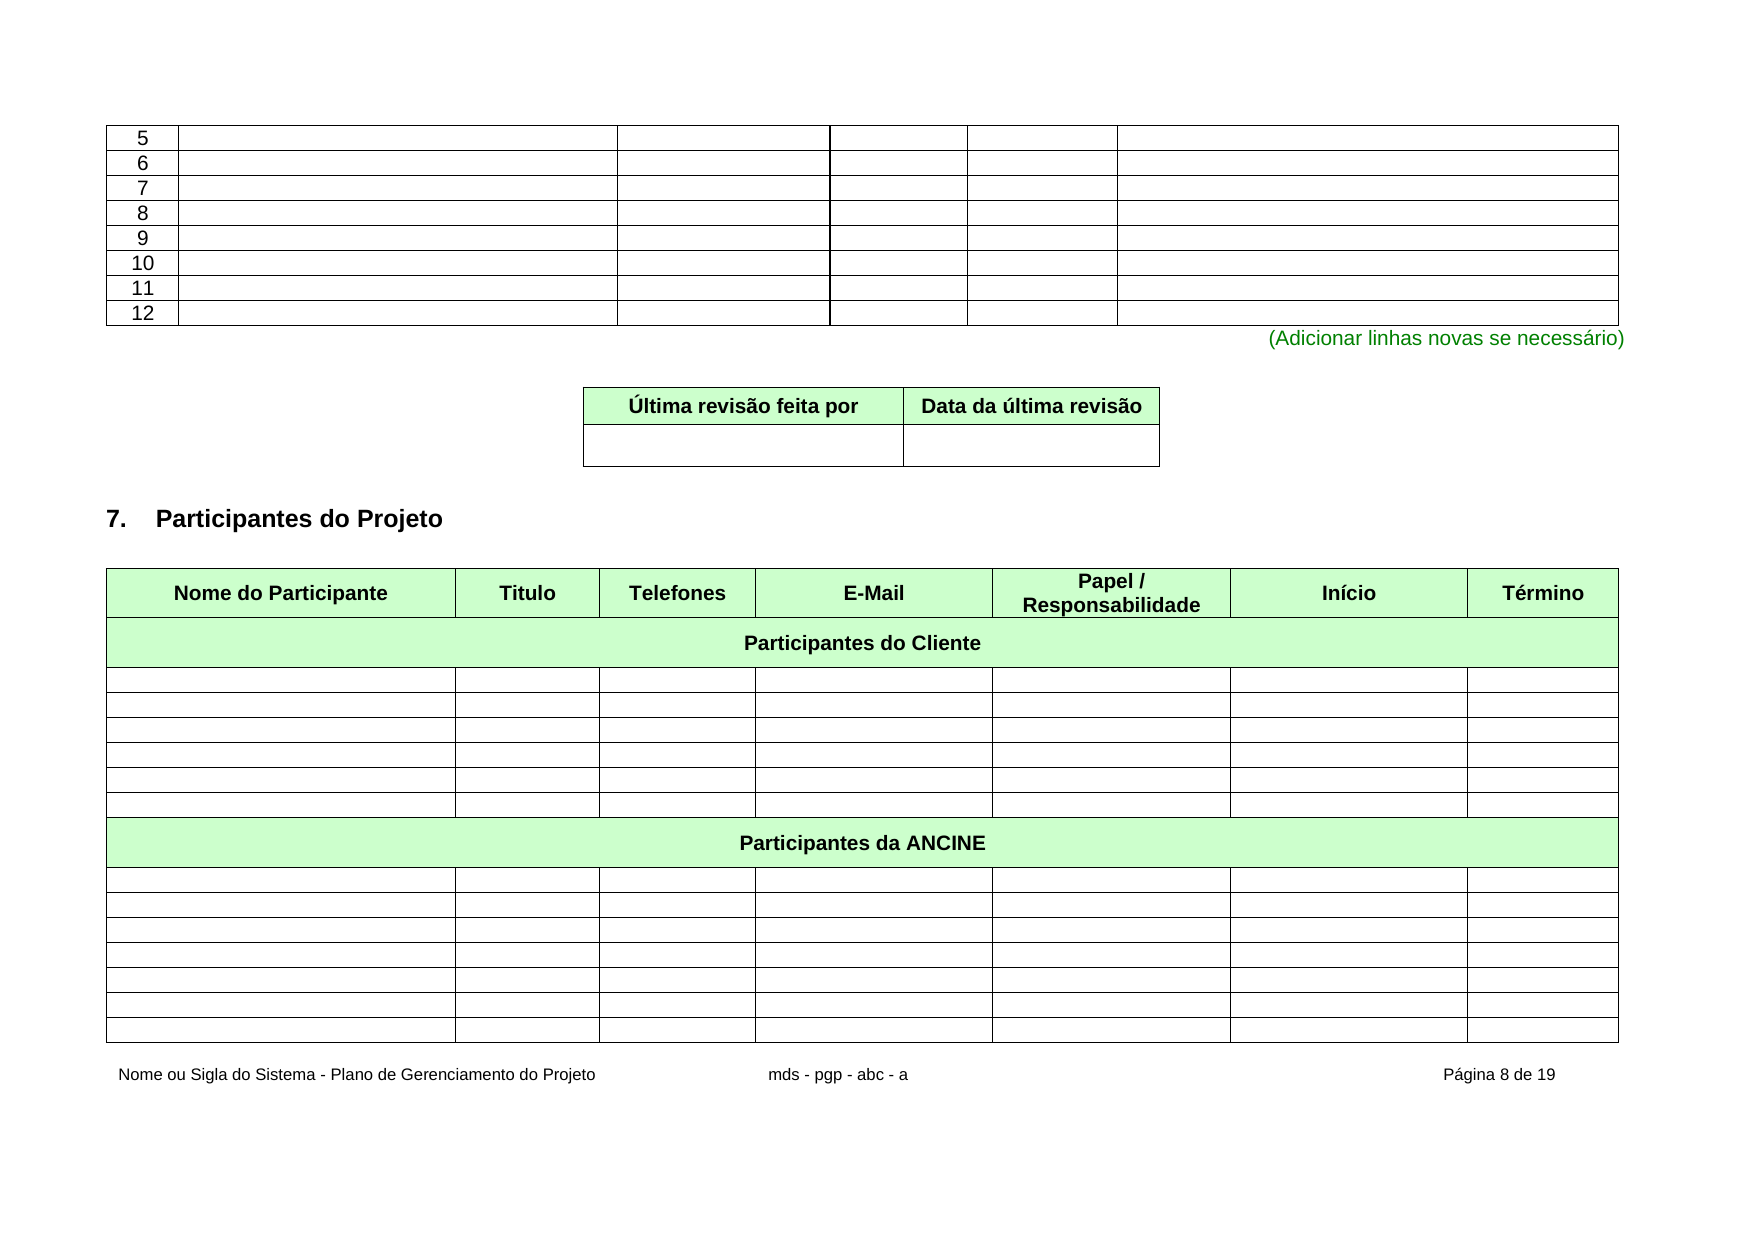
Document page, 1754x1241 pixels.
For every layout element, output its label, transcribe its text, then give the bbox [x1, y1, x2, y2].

table_cell [1118, 276, 1618, 300]
table_cell 11 [107, 276, 178, 300]
table_cell [107, 993, 455, 1017]
table_cell [1231, 668, 1467, 692]
table_cell 7 [107, 176, 178, 200]
table_cell [1468, 793, 1618, 817]
table_cell [993, 768, 1230, 792]
table_cell [456, 1018, 599, 1042]
table_cell [1468, 993, 1618, 1017]
table_cell [993, 793, 1230, 817]
table_cell [1231, 918, 1467, 942]
table_cell [456, 918, 599, 942]
table_cell [456, 993, 599, 1017]
table_cell [1231, 793, 1467, 817]
table_cell [993, 718, 1230, 742]
table_cell [1231, 693, 1467, 717]
table_cell 12 [107, 301, 178, 325]
table_cell [179, 226, 617, 250]
table_cell [107, 743, 455, 767]
table_cell [1231, 993, 1467, 1017]
table_cell Participantes da ANCINE [107, 818, 1618, 867]
table_cell [456, 668, 599, 692]
table_cell [107, 668, 455, 692]
table_cell [456, 768, 599, 792]
table_cell [618, 226, 829, 250]
table_cell [600, 993, 755, 1017]
table_cell [618, 276, 829, 300]
table_cell [600, 693, 755, 717]
table_cell [1468, 868, 1618, 892]
table_header Titulo [456, 569, 599, 617]
table_cell [1468, 943, 1618, 967]
table_cell [618, 201, 829, 225]
table_cell [107, 968, 455, 992]
table_cell [1468, 968, 1618, 992]
table_cell [618, 126, 829, 150]
table_cell [584, 425, 903, 466]
table_cell [756, 868, 992, 892]
table_cell [600, 918, 755, 942]
table_cell [993, 1018, 1230, 1042]
table_header Nome do Participante [107, 569, 455, 617]
table_cell [993, 743, 1230, 767]
table_cell [1118, 251, 1618, 275]
table_cell [1118, 126, 1618, 150]
table_cell [1468, 893, 1618, 917]
table_cell [107, 1018, 455, 1042]
table_cell [756, 1018, 992, 1042]
table_cell [968, 151, 1117, 175]
table_cell [831, 301, 967, 325]
table_cell [107, 793, 455, 817]
table_cell [107, 943, 455, 967]
table_cell [1118, 151, 1618, 175]
table_cell [993, 693, 1230, 717]
table_cell [179, 151, 617, 175]
table_cell [756, 743, 992, 767]
table_cell [968, 251, 1117, 275]
table_cell [968, 276, 1117, 300]
table_cell [993, 918, 1230, 942]
table_cell [756, 993, 992, 1017]
table_cell [993, 943, 1230, 967]
table_cell [831, 276, 967, 300]
table_cell [600, 743, 755, 767]
table_cell [600, 868, 755, 892]
table_cell [1468, 743, 1618, 767]
table_cell [179, 126, 617, 150]
table_cell [1118, 201, 1618, 225]
table_cell [968, 226, 1117, 250]
table_header Papel / Responsabilidade [993, 569, 1230, 617]
table_cell [831, 151, 967, 175]
table_cell [1231, 1018, 1467, 1042]
table_cell [618, 251, 829, 275]
table_cell [993, 868, 1230, 892]
table_cell [1118, 176, 1618, 200]
table_cell [968, 126, 1117, 150]
table_cell [600, 793, 755, 817]
table_cell [1231, 893, 1467, 917]
table_cell [456, 693, 599, 717]
table_cell [618, 176, 829, 200]
text (Adicionar linhas novas se necessário) [218, 326, 1625, 350]
table_cell [179, 201, 617, 225]
table_cell [904, 425, 1159, 466]
table_cell [456, 943, 599, 967]
table_cell [756, 718, 992, 742]
table_cell [1468, 718, 1618, 742]
subtitle Participantes do Projeto [106, 504, 1625, 533]
table_cell [1468, 1018, 1618, 1042]
table_cell [107, 718, 455, 742]
table_cell [179, 276, 617, 300]
table_header Data da última revisão [904, 388, 1159, 424]
table_header Início [1231, 569, 1467, 617]
table_cell 8 [107, 201, 178, 225]
table_cell 10 [107, 251, 178, 275]
table_cell [107, 868, 455, 892]
table_cell [756, 668, 992, 692]
table_cell [831, 201, 967, 225]
table_cell [993, 893, 1230, 917]
table_cell [1231, 868, 1467, 892]
table_cell [831, 226, 967, 250]
table_cell [107, 893, 455, 917]
table_cell [1231, 743, 1467, 767]
table_cell [600, 668, 755, 692]
table_cell [1468, 693, 1618, 717]
table_cell [1118, 301, 1618, 325]
table_cell [756, 768, 992, 792]
table_cell [1118, 226, 1618, 250]
table_cell [600, 943, 755, 967]
table_cell [600, 968, 755, 992]
table_cell [756, 968, 992, 992]
table_cell [618, 151, 829, 175]
table_cell [1231, 718, 1467, 742]
table_cell [456, 743, 599, 767]
table_cell [179, 251, 617, 275]
table_cell [968, 201, 1117, 225]
table_cell [756, 943, 992, 967]
table_cell [600, 893, 755, 917]
table_header E-Mail [756, 569, 992, 617]
table_cell 9 [107, 226, 178, 250]
table_cell [756, 918, 992, 942]
table_cell [107, 918, 455, 942]
table_cell [456, 893, 599, 917]
table_cell [1231, 768, 1467, 792]
table_cell [179, 301, 617, 325]
table_cell [456, 718, 599, 742]
table_cell [618, 301, 829, 325]
table_cell [456, 793, 599, 817]
table_cell [179, 176, 617, 200]
table_cell [456, 868, 599, 892]
table_cell [600, 1018, 755, 1042]
table_cell [600, 768, 755, 792]
table_cell [831, 176, 967, 200]
table_cell [993, 668, 1230, 692]
table_cell [1468, 918, 1618, 942]
table_cell [993, 968, 1230, 992]
table_cell [107, 693, 455, 717]
table_cell [107, 768, 455, 792]
table_header Término [1468, 569, 1618, 617]
table_cell [1468, 668, 1618, 692]
table_cell Participantes do Cliente [107, 618, 1618, 667]
table_cell [831, 251, 967, 275]
table_cell [968, 301, 1117, 325]
table_cell [831, 126, 967, 150]
table_cell [756, 893, 992, 917]
table_cell [600, 718, 755, 742]
table_cell [756, 693, 992, 717]
table_cell 5 [107, 126, 178, 150]
table_cell [756, 793, 992, 817]
table_cell [968, 176, 1117, 200]
table_cell [993, 993, 1230, 1017]
table_cell [1231, 943, 1467, 967]
table_cell [1468, 768, 1618, 792]
table_cell [456, 968, 599, 992]
table_header Última revisão feita por [584, 388, 903, 424]
table_cell [1231, 968, 1467, 992]
table_cell 6 [107, 151, 178, 175]
table_header Telefones [600, 569, 755, 617]
